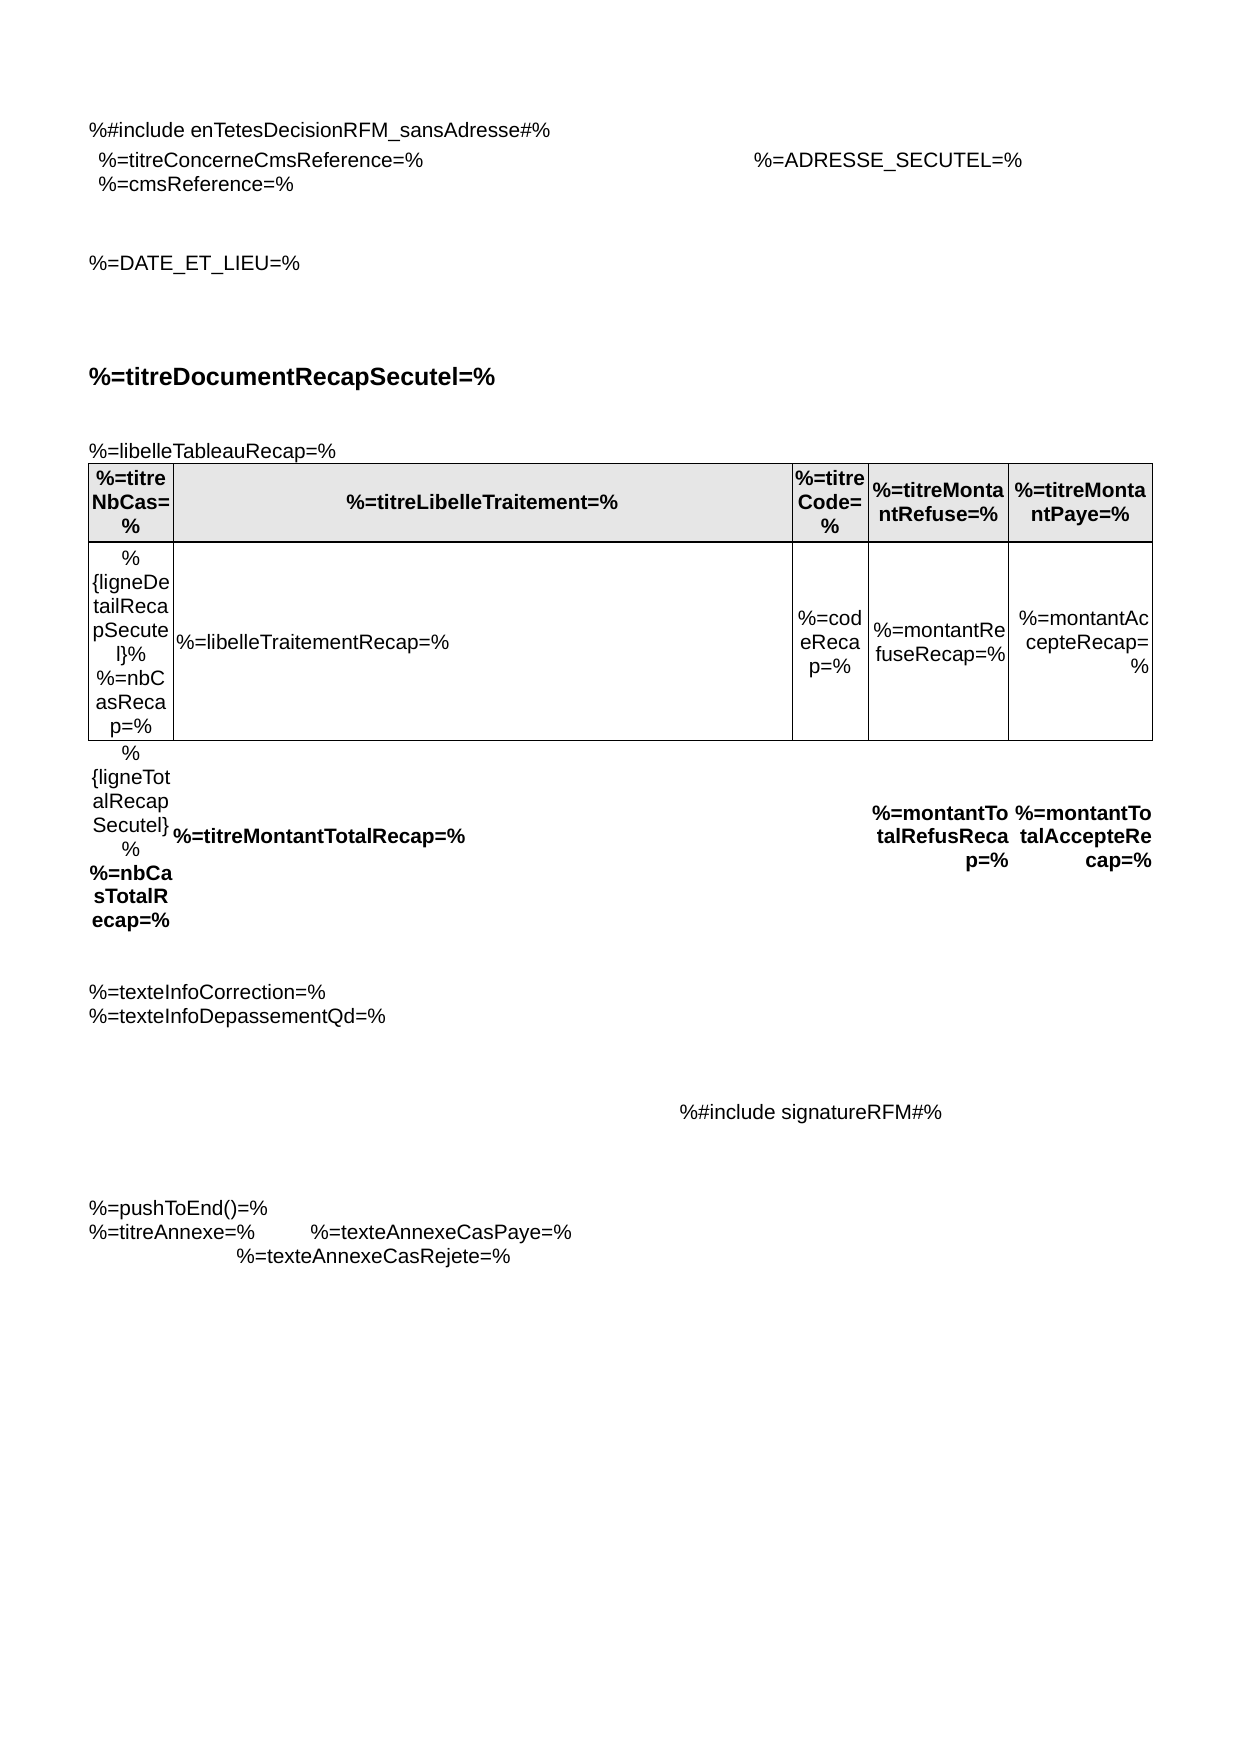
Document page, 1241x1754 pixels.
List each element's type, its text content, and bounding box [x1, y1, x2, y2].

table_cell %=titreMontantTotalRecap=% [173, 741, 792, 932]
text %=libelleTableauRecap=% [88, 439, 1152, 463]
table_cell %{ligneTotalRecapSecutel}%%=nbCasTotalRecap=% [89, 741, 173, 932]
text %#include enTetesDecisionRFM_sansAdresse#% [88, 118, 1152, 142]
table_header %=titreConcerneCmsReference=% %=cmsReference=% [92, 142, 748, 203]
text %=texteAnnexeCasRejete=% [88, 1244, 1152, 1268]
text %=titreDocumentRecapSecutel=% [88, 362, 1152, 391]
table_cell %=montantTotalRefusRecap=% [868, 741, 1008, 932]
text %=DATE_ET_LIEU=% [88, 251, 1152, 275]
table_cell %=montantTotalAccepteRecap=% [1009, 741, 1152, 932]
text %=texteInfoDepassementQd=% [88, 1004, 1152, 1028]
table_header %=titreLibelleTraitement=% [174, 464, 792, 541]
table_cell %{ligneDetailRecapSecutel}%%=nbCasRecap=% [89, 543, 173, 740]
table_cell %=libelleTraitementRecap=% [174, 543, 792, 740]
table_header %=titreMontantRefuse=% [869, 464, 1008, 541]
text %=pushToEnd()=% [88, 1196, 1152, 1220]
table_header %=titreNbCas=% [89, 464, 173, 541]
text %=texteInfoCorrection=% [88, 980, 1152, 1004]
table_cell %=codeRecap=% [793, 543, 868, 740]
table_header %=titreMontantPaye=% [1009, 464, 1152, 541]
table_header %=titreCode=% [793, 464, 868, 541]
text %=titreAnnexe=% %=texteAnnexeCasPaye=% [88, 1220, 1152, 1244]
table_header %=ADRESSE_SECUTEL=% [748, 142, 1144, 203]
table_cell [792, 741, 868, 932]
table_cell %=montantAccepteRecap=% [1009, 543, 1152, 740]
table_cell %=montantRefuseRecap=% [869, 543, 1008, 740]
text %#include signatureRFM#% [88, 1100, 1152, 1124]
